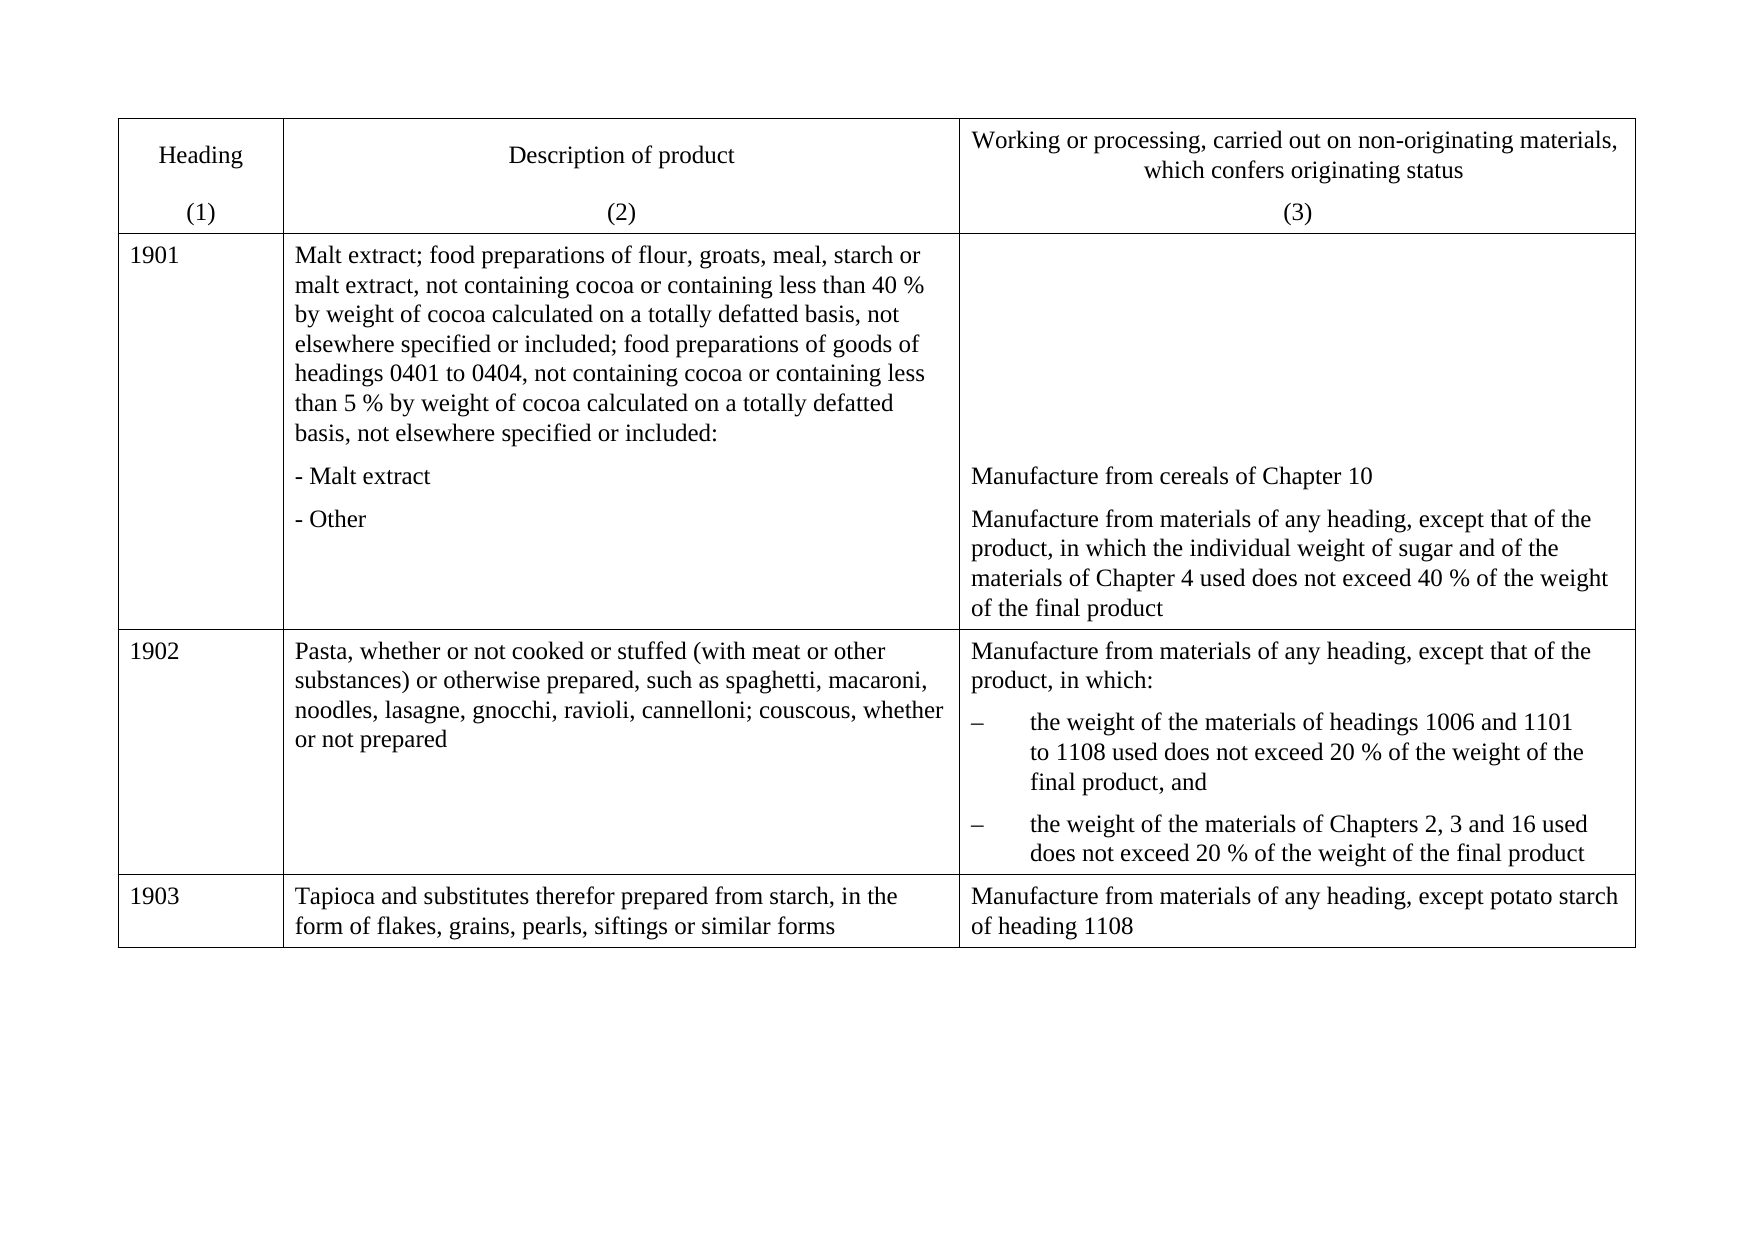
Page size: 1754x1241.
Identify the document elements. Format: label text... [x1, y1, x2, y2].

table_cell - Other [284, 497, 959, 628]
table_header Description of product [284, 119, 959, 191]
table_cell 1902 [119, 630, 283, 874]
table_cell Manufacture from materials of any heading, except potato starch of heading 1108 [960, 875, 1635, 947]
table_cell (2) [284, 191, 959, 233]
table_header Working or processing, carried out on non‑originating materials, which confers originating status [960, 119, 1635, 191]
table_cell - Malt extract [284, 454, 959, 497]
table_cell Manufacture from cereals of Chapter 10 [960, 454, 1635, 497]
table_cell 1901 [119, 234, 283, 628]
table_cell Manufacture from materials of any heading, except that of the product, in which the individual weight of sugar and of the materials of Chapter 4 used does not exceed 40 % of the weight of the final product [960, 497, 1635, 628]
table_cell 1903 [119, 875, 283, 947]
table_cell [960, 234, 1635, 453]
table_cell Manufacture from materials of any heading, except that of the product, in which: – the weight of the materials of headings 1006 and 1101 to 1108 used does not exceed 20 % of the weight of the final product, and – the weight of the materials of Chapters 2, 3 and 16 used does not exceed 20 % of the weight of the final product [960, 630, 1635, 874]
table_cell Pasta, whether or not cooked or stuffed (with meat or other substances) or otherwise prepared, such as spaghetti, macaroni, noodles, lasagne, gnocchi, ravioli, cannelloni; couscous, whether or not prepared [284, 630, 959, 874]
table_cell Malt extract; food preparations of flour, groats, meal, starch or malt extract, not containing cocoa or containing less than 40 % by weight of cocoa calculated on a totally defatted basis, not elsewhere specified or included; food preparations of goods of headings 0401 to 0404, not containing cocoa or containing less than 5 % by weight of cocoa calculated on a totally defatted basis, not elsewhere specified or included: [284, 234, 959, 453]
table_cell Tapioca and substitutes therefor prepared from starch, in the form of flakes, grains, pearls, siftings or similar forms [284, 875, 959, 947]
table_header Heading [119, 119, 283, 191]
table_cell (1) [119, 191, 283, 233]
table_cell (3) [960, 191, 1635, 233]
